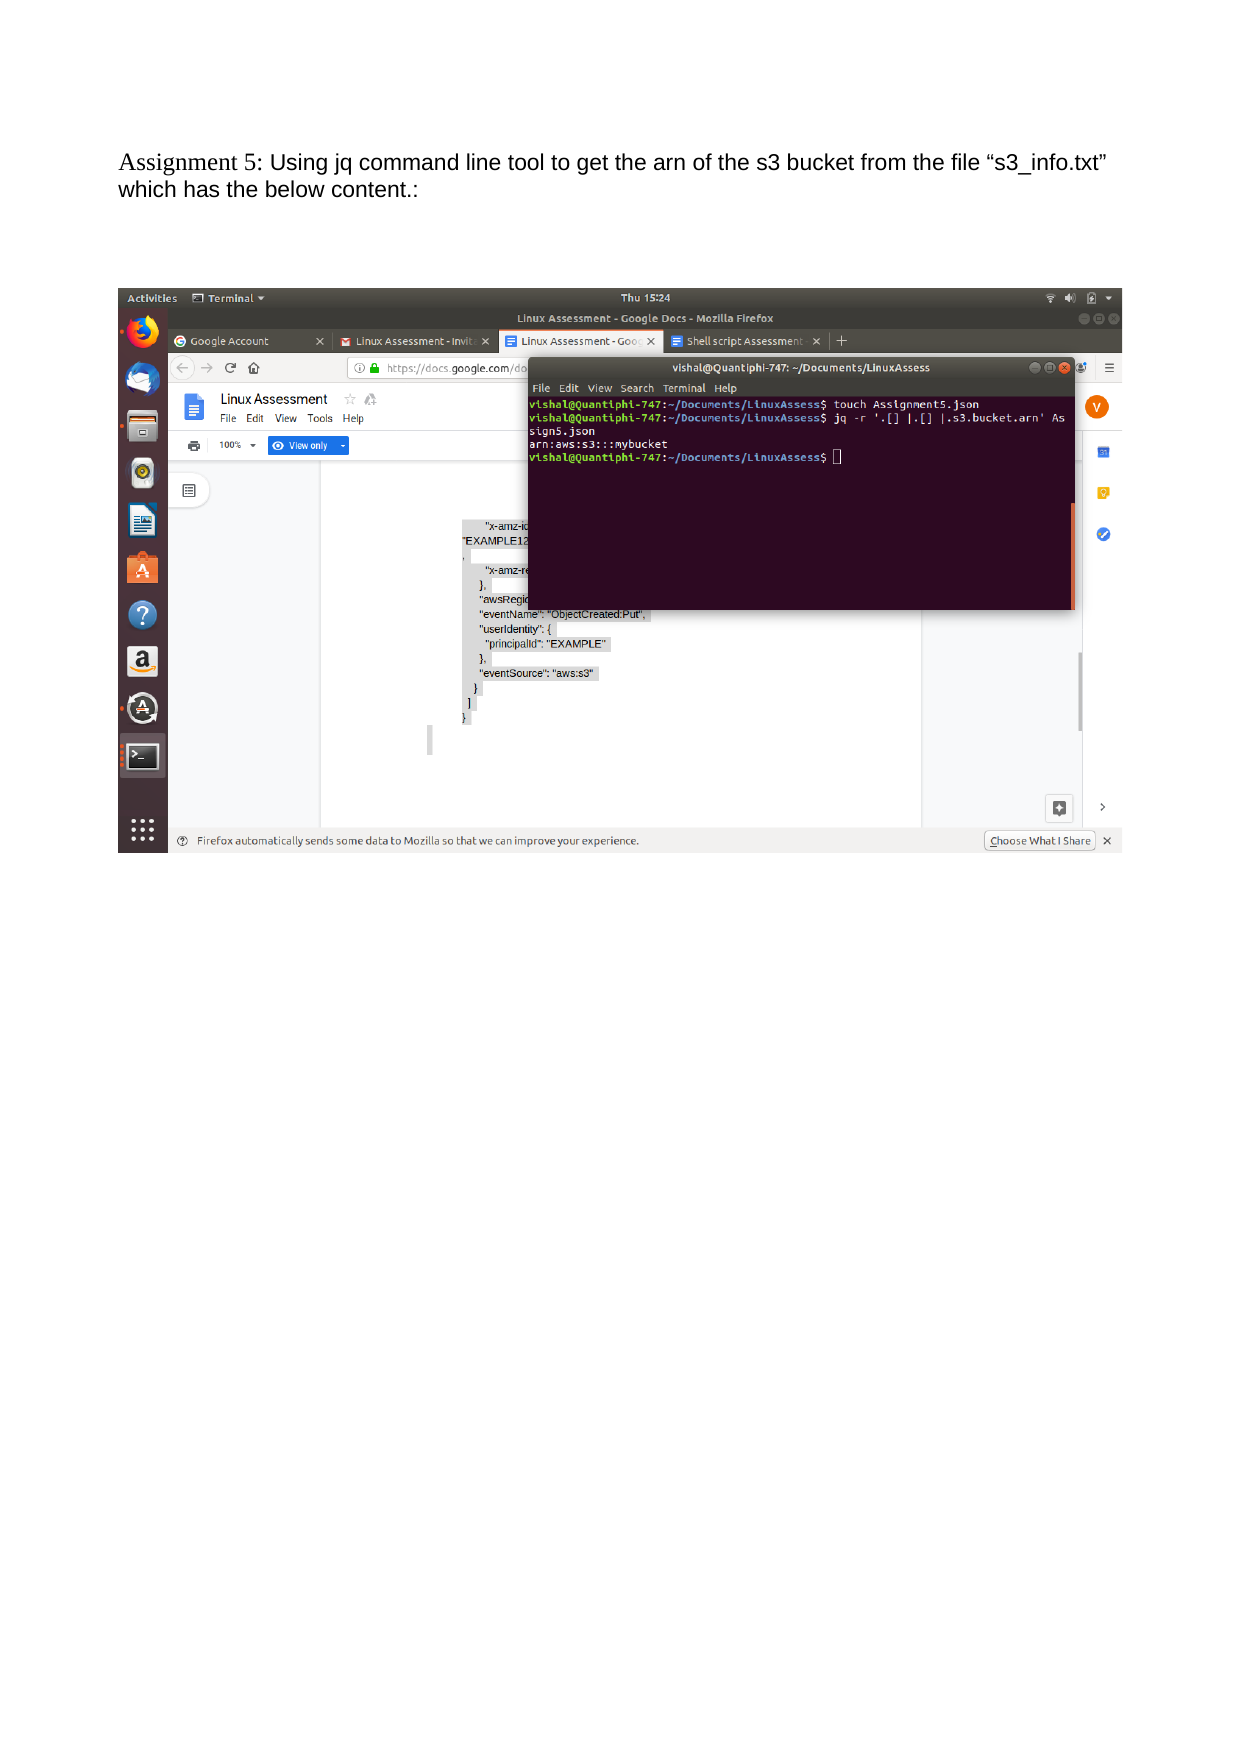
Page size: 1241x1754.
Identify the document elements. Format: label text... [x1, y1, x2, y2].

text Assignment 5: Using jq command line tool to get the arn of the s3 bucket from the file “s3_info.txt” which has the below content.: [118, 147, 1122, 202]
picture [118, 288, 1123, 853]
